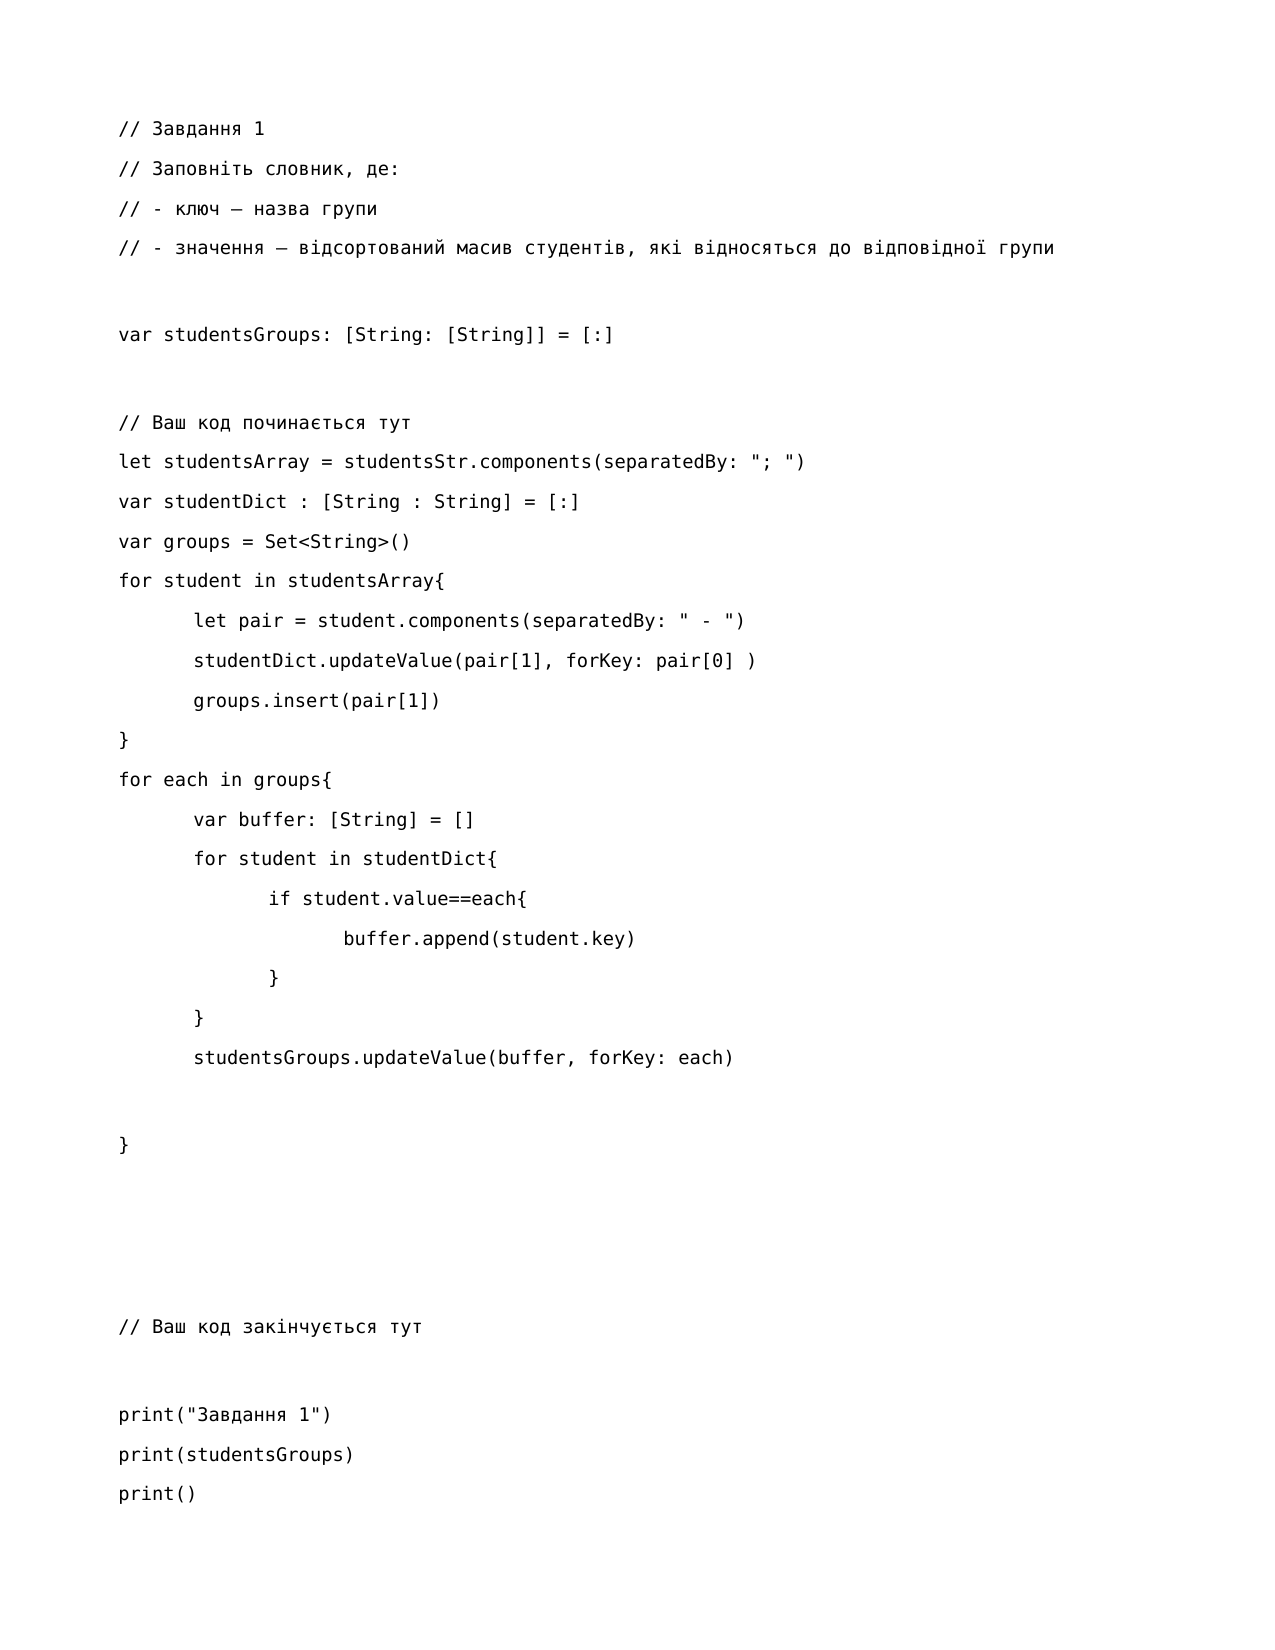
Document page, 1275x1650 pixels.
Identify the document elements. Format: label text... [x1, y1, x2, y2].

text var studentDict : [String : String] = [:] [118, 491, 1157, 513]
text } [118, 967, 1157, 989]
text var buffer: [String] = [] [118, 809, 1157, 831]
text if student.value==each{ [118, 888, 1157, 910]
text // Ваш код починається тут [118, 412, 1157, 434]
text for student in studentDict{ [118, 848, 1157, 870]
text var studentsGroups: [String: [String]] = [:] [118, 324, 1157, 346]
text studentsGroups.updateValue(buffer, forKey: each) [118, 1047, 1157, 1069]
text print(studentsGroups) [118, 1443, 1157, 1465]
text for each in groups{ [118, 769, 1157, 791]
text var groups = Set<String>() [118, 531, 1157, 553]
text // Ваш код закінчується тут [118, 1317, 1157, 1338]
text buffer.append(student.key) [118, 928, 1157, 949]
text let studentsArray = studentsStr.components(separatedBy: "; ") [118, 451, 1157, 473]
text } [118, 729, 1157, 751]
text for student in studentsArray{ [118, 571, 1157, 592]
text // Завдання 1 [118, 118, 1157, 140]
text // Заповніть словник, де: [118, 158, 1157, 180]
text // - значення – відсортований масив студентів, які відносяться до відповідної групи [118, 237, 1157, 259]
text let pair = student.components(separatedBy: " - ") [118, 610, 1157, 632]
text } [118, 1007, 1157, 1029]
text studentDict.updateValue(pair[1], forKey: pair[0] ) [118, 650, 1157, 672]
text groups.insert(pair[1]) [118, 689, 1157, 711]
text // - ключ – назва групи [118, 197, 1157, 219]
text } [118, 1134, 1157, 1156]
text print() [118, 1483, 1157, 1505]
text print("Завдання 1") [118, 1404, 1157, 1426]
